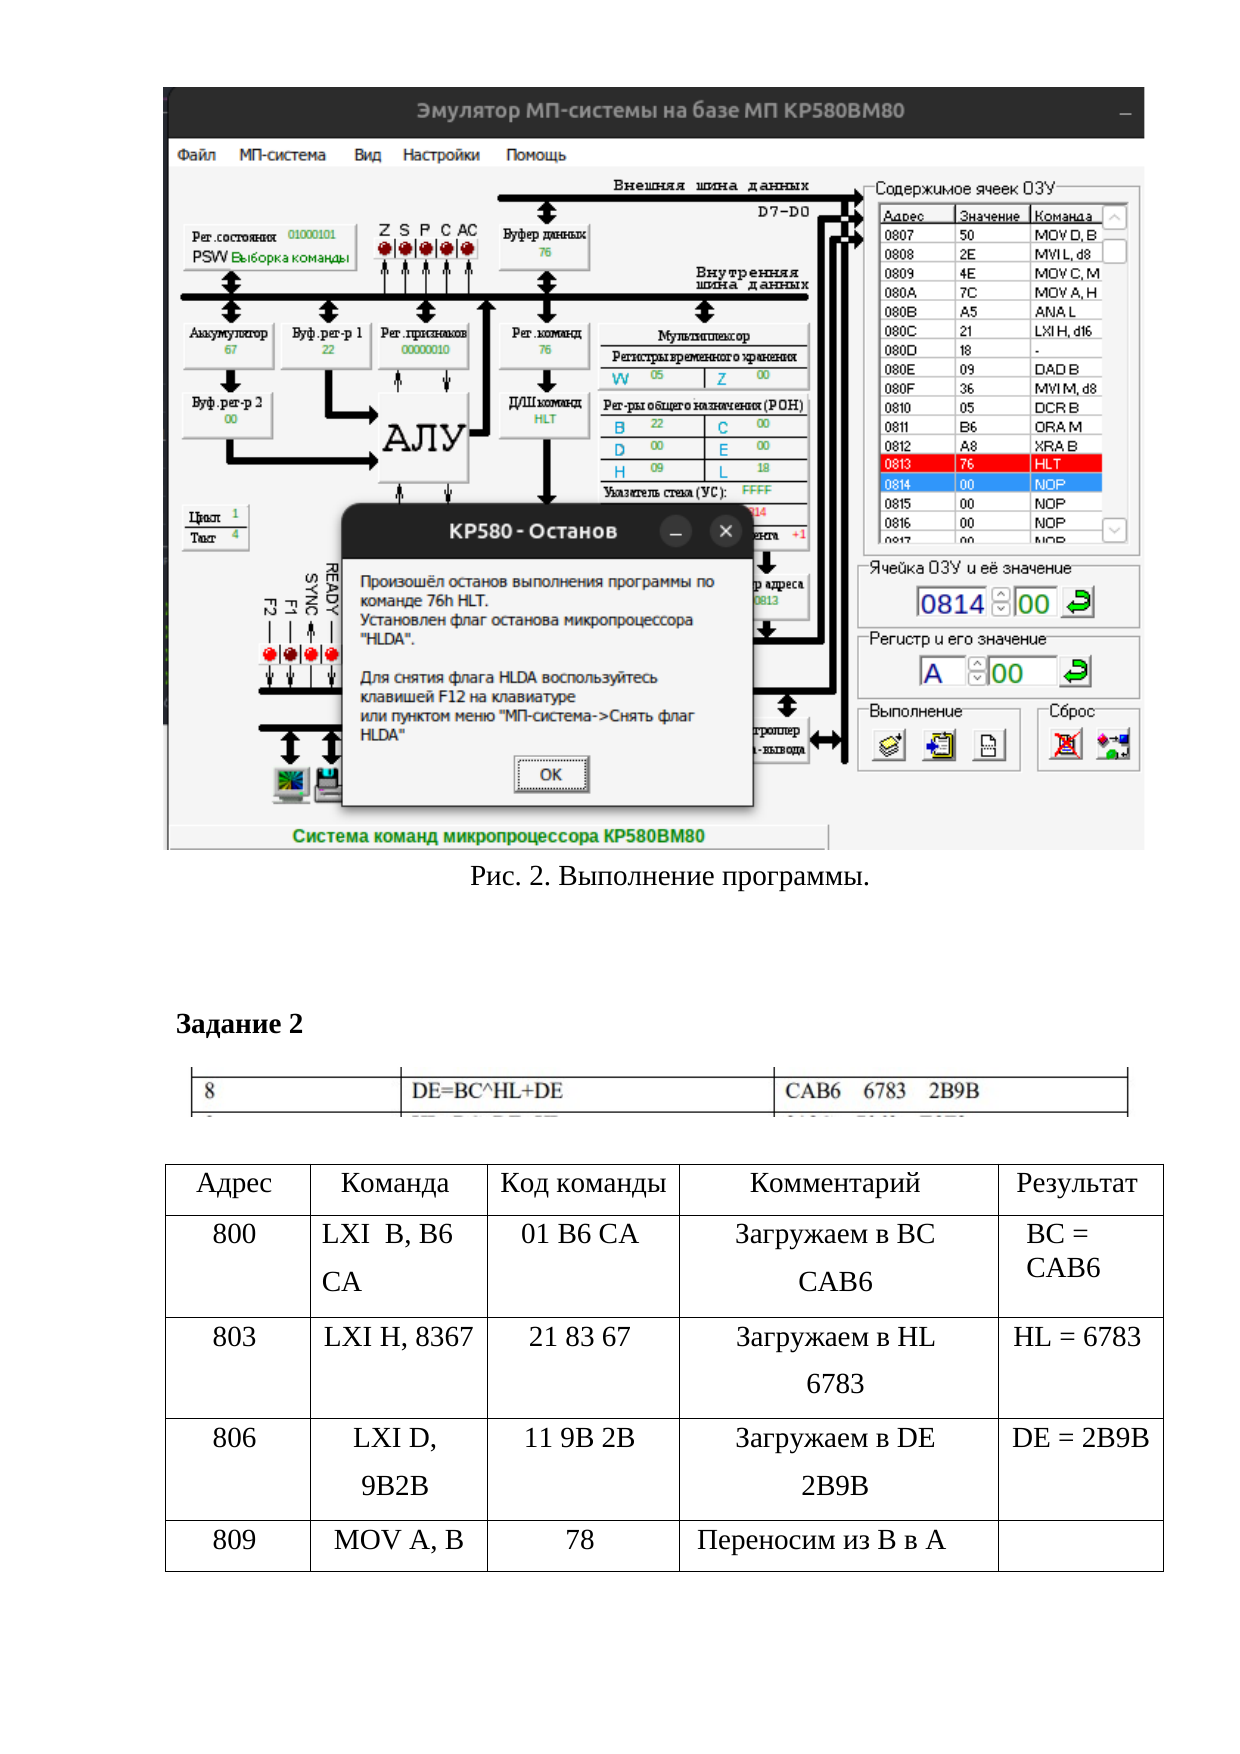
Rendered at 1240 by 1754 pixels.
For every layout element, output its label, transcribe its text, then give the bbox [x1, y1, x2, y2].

table_cell MOV A, B [311, 1521, 487, 1571]
table_cell Загружаем в HL 6783 [680, 1318, 998, 1418]
table_header Команда [311, 1165, 487, 1214]
table_cell 01 B6 CA [488, 1216, 679, 1317]
table_cell 11 9B 2B [488, 1419, 679, 1519]
table_header Адрес [166, 1165, 310, 1214]
text Задание 2 [176, 1006, 1152, 1039]
table_cell 806 [166, 1419, 310, 1519]
table_cell Загружаем в DE 2B9B [680, 1419, 998, 1519]
table_cell LXI D, 9B2B [311, 1419, 487, 1519]
table_header Код команды [488, 1165, 679, 1214]
table_cell Переносим из B в A [680, 1521, 998, 1571]
table_cell Загружаем в BC CAB6 [680, 1216, 998, 1317]
table_cell HL = 6783 [999, 1318, 1163, 1418]
table_cell 21 83 67 [488, 1318, 679, 1418]
table_cell BC = CAB6 [999, 1216, 1163, 1317]
table_cell LXI B, B6 CA [311, 1216, 487, 1317]
table_header Комментарий [680, 1165, 998, 1214]
table_cell [999, 1521, 1163, 1571]
picture [182, 1067, 1156, 1117]
table_cell 803 [166, 1318, 310, 1418]
table_cell LXI H, 8367 [311, 1318, 487, 1418]
table_cell 800 [166, 1216, 310, 1317]
table_cell 78 [488, 1521, 679, 1571]
table_cell DE = 2B9B [999, 1419, 1163, 1519]
table_header Результат [999, 1165, 1163, 1214]
picture [163, 87, 1145, 850]
table_cell 809 [166, 1521, 310, 1571]
text Рис. 2. Выполнение программы. [177, 858, 1163, 892]
